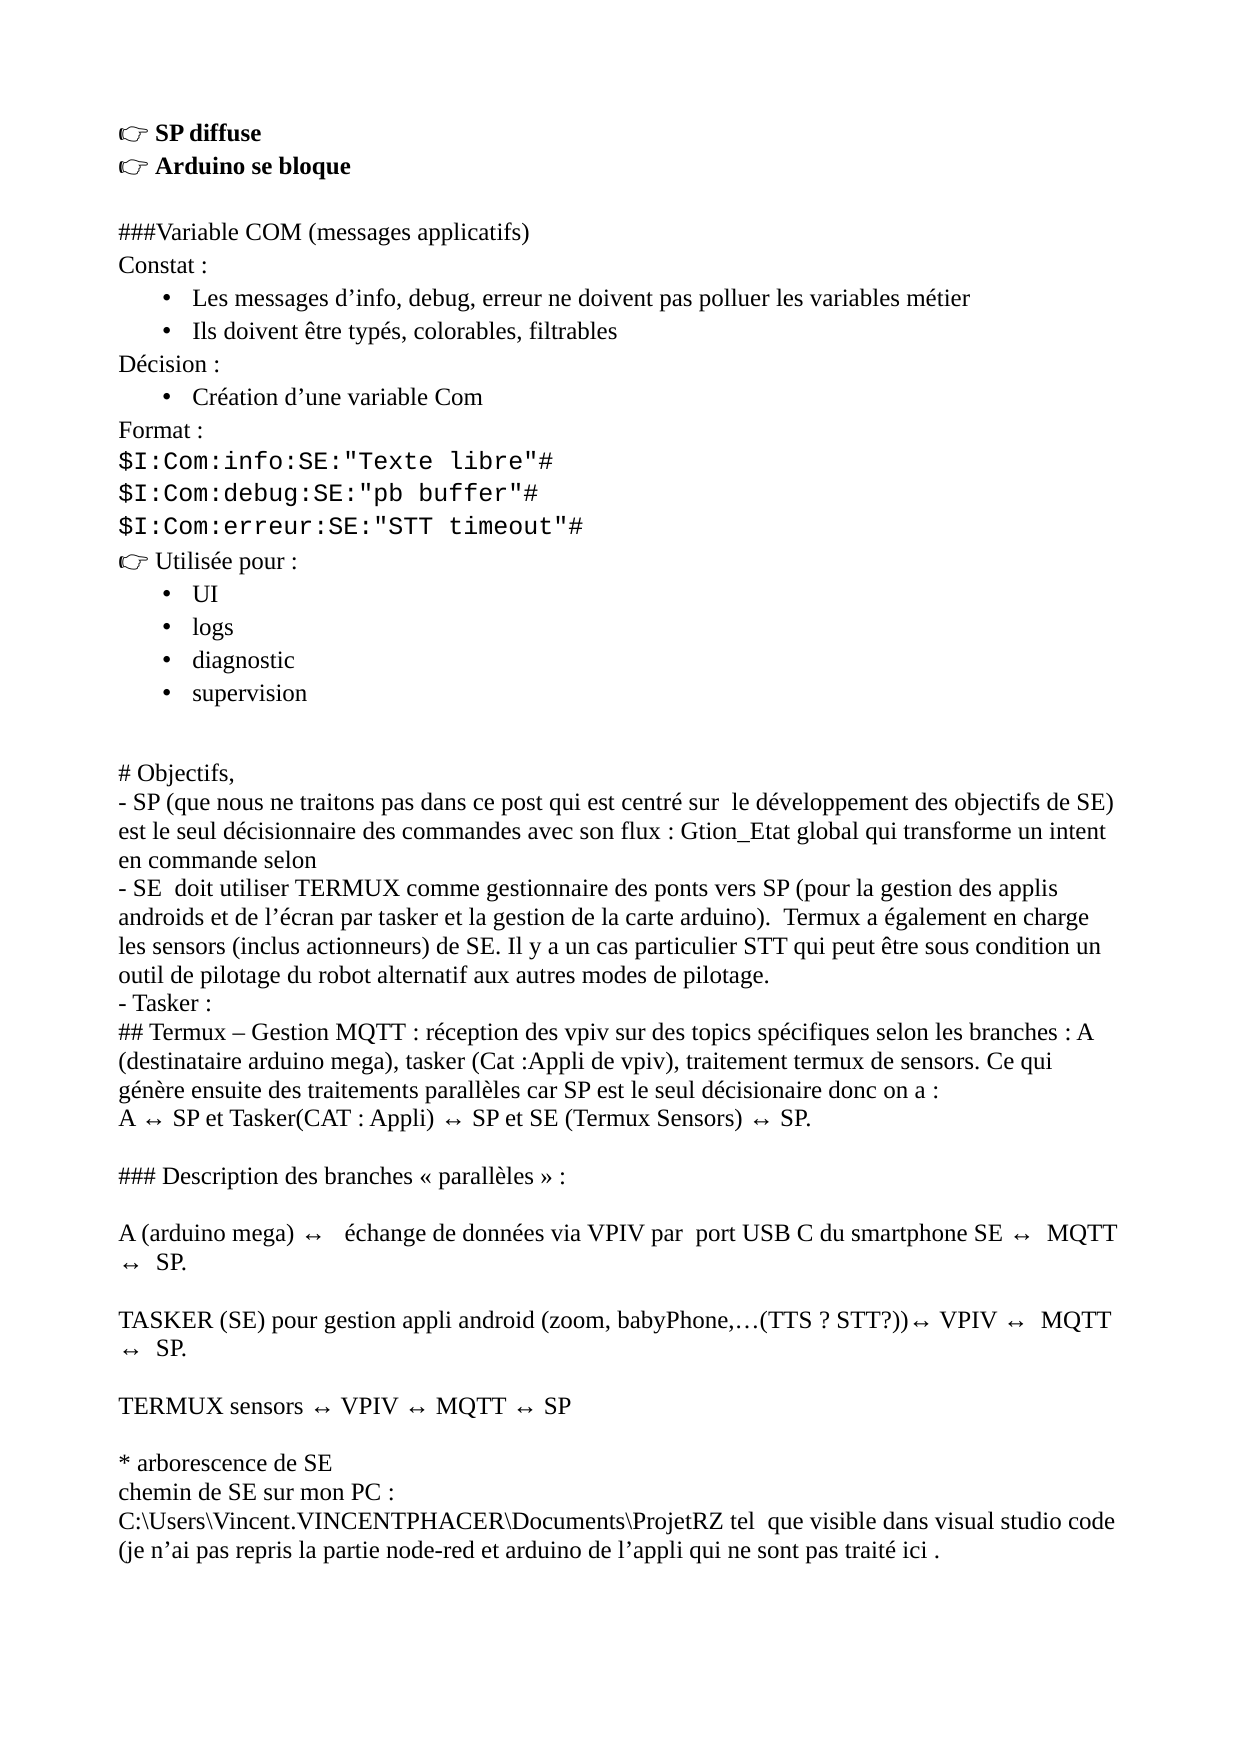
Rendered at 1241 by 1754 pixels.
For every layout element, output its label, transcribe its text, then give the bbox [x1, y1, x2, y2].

text Décision : [118, 349, 1122, 378]
list Création d’une variable Com [162, 382, 1122, 411]
text - Tasker : [118, 988, 1122, 1017]
list UI [162, 579, 1122, 608]
text $I:Com:erreur:SE:"STT timeout"# [118, 513, 1122, 542]
text TASKER (SE) pour gestion appli android (zoom, babyPhone,…(TTS ? STT?))↔ VPIV ↔ MQTT ↔ SP. [118, 1305, 1122, 1362]
text ### Description des branches « parallèles » : [118, 1161, 1122, 1190]
text # Objectifs, [118, 758, 1122, 787]
text A (arduino mega) ↔ échange de données via VPIV par port USB C du smartphone SE ↔ MQTT ↔ SP. [118, 1218, 1122, 1276]
text * arborescence de SE [118, 1448, 1122, 1477]
text Format : [118, 415, 1122, 444]
text 👉 Utilisée pour : [118, 546, 1122, 574]
text ###Variable COM (messages applicatifs) [118, 217, 1122, 246]
list diagnostic [162, 645, 1122, 674]
text $I:Com:debug:SE:"pb buffer"# [118, 481, 1122, 509]
list Ils doivent être typés, colorables, filtrables [162, 316, 1122, 345]
text Constat : [118, 250, 1122, 279]
text 👉 SP diffuse 👉 Arduino se bloque [118, 118, 1122, 180]
text TERMUX sensors ↔ VPIV ↔ MQTT ↔ SP [118, 1391, 1122, 1420]
list logs [162, 612, 1122, 641]
list supervision [162, 678, 1122, 707]
text $I:Com:info:SE:"Texte libre"# [118, 448, 1122, 477]
text - SP (que nous ne traitons pas dans ce post qui est centré sur le développement des objectifs de SE) est le seul décisionnaire des commandes avec son flux : Gtion_Etat global qui transforme un intent en commande selon - SE doit utiliser TERMUX comme gestionnaire des ponts vers SP (pour la gestion des applis androids et de l’écran par tasker et la gestion de la carte arduino). Termux a également en charge les sensors (inclus actionneurs) de SE. Il y a un cas particulier STT qui peut être sous condition un outil de pilotage du robot alternatif aux autres modes de pilotage. [118, 787, 1122, 988]
text chemin de SE sur mon PC : C:\Users\Vincent.VINCENTPHACER\Documents\ProjetRZ tel que visible dans visual studio code (je n’ai pas repris la partie node-red et arduino de l’appli qui ne sont pas traité ici . [118, 1477, 1122, 1592]
list Les messages d’info, debug, erreur ne doivent pas polluer les variables métier [162, 283, 1122, 312]
text ## Termux – Gestion MQTT : réception des vpiv sur des topics spécifiques selon les branches : A (destinataire arduino mega), tasker (Cat :Appli de vpiv), traitement termux de sensors. Ce qui génère ensuite des traitements parallèles car SP est le seul décisionaire donc on a : A ↔ SP et Tasker(CAT : Appli) ↔ SP et SE (Termux Sensors) ↔ SP. [118, 1017, 1122, 1132]
